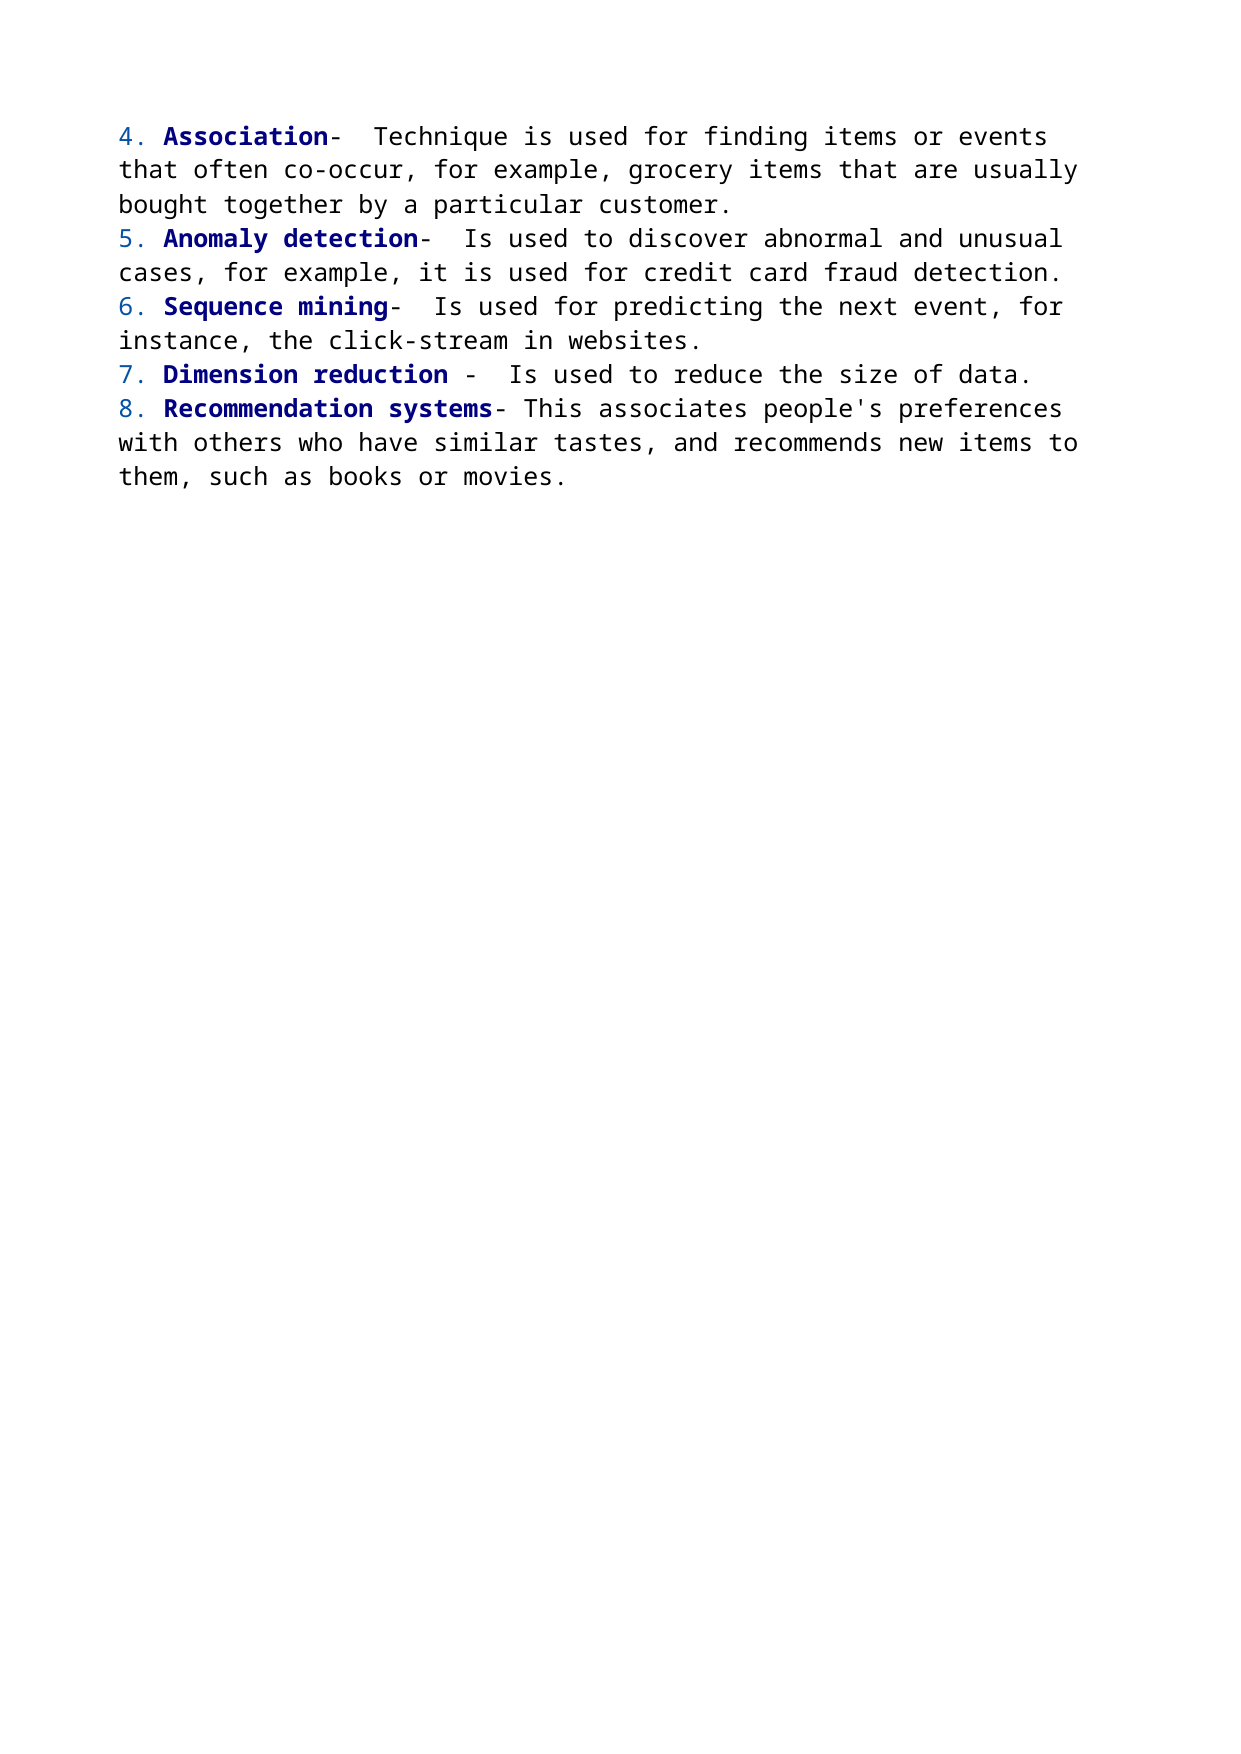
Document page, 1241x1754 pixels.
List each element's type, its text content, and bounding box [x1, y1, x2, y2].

text 5. Anomaly detection- Is used to discover abnormal and unusual cases, for example, it is used for credit card fraud detection. [118, 220, 1122, 288]
text 8. Recommendation systems- This associates people's preferences with others who have similar tastes, and recommends new items to them, such as books or movies. [118, 391, 1122, 493]
text 7. Dimension reduction - Is used to reduce the size of data. [118, 357, 1122, 391]
text 6. Sequence mining- Is used for predicting the next event, for instance, the click-stream in websites. [118, 288, 1122, 357]
text 4. Association- Technique is used for finding items or events that often co-occur, for example, grocery items that are usually bought together by a particular customer. [118, 118, 1122, 220]
